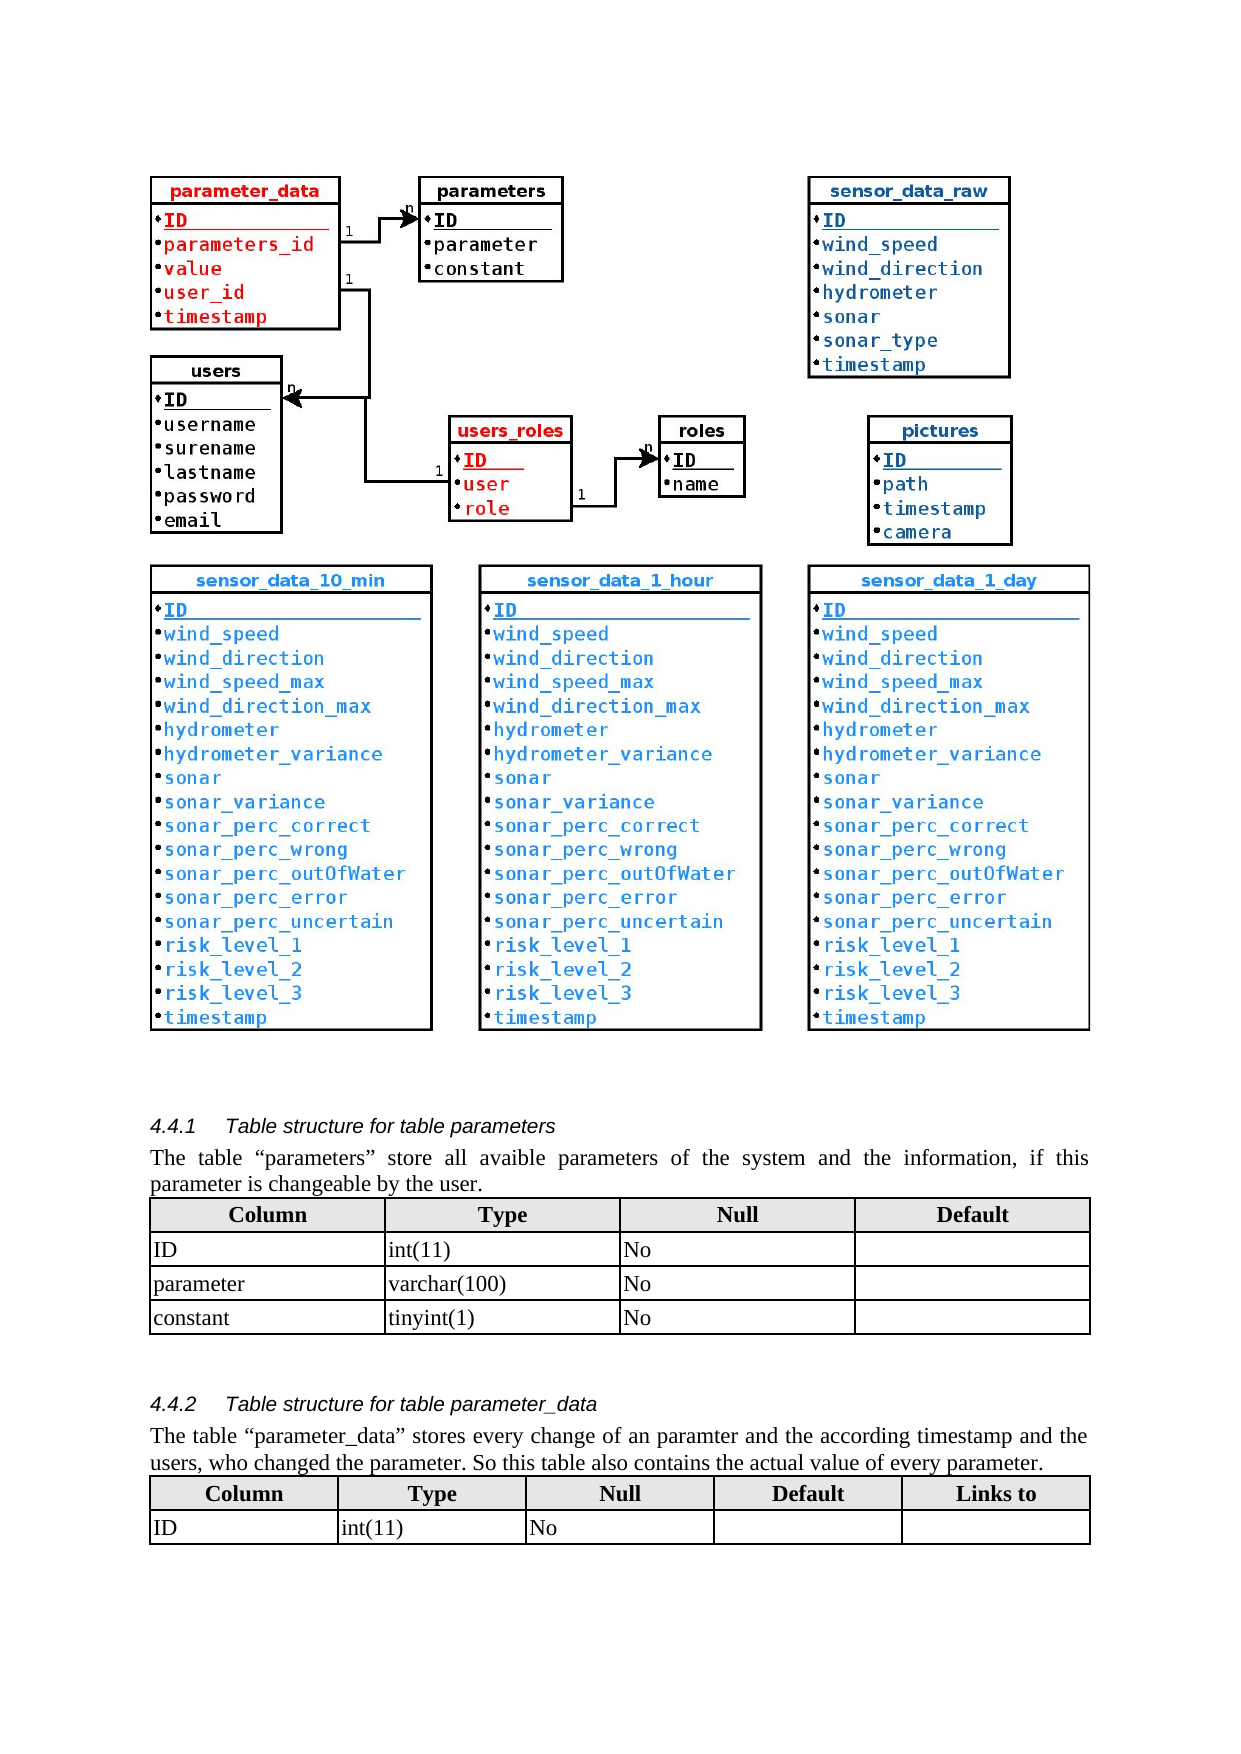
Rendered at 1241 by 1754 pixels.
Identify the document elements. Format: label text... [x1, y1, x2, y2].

table_cell [856, 1267, 1089, 1299]
table_cell [856, 1233, 1089, 1265]
table_header Column [151, 1199, 384, 1231]
table_header Column [151, 1477, 337, 1509]
table_header Default [715, 1477, 901, 1509]
table_cell [856, 1301, 1089, 1333]
subtitle Table structure for table parameters [150, 1113, 1090, 1138]
table_cell ID [151, 1511, 337, 1543]
picture [150, 176, 1091, 1031]
table_cell No [621, 1301, 854, 1333]
table_header Type [386, 1199, 619, 1231]
table_header Null [621, 1199, 854, 1231]
table_cell No [527, 1511, 713, 1543]
table_cell varchar(100) [386, 1267, 619, 1299]
table_cell tinyint(1) [386, 1301, 619, 1333]
text The table “parameter_data” stores every change of an paramter and the according timestamp and the users, who changed the parameter. So this table also contains the actual value of every parameter. [150, 1422, 1090, 1475]
subtitle Table structure for table parameter_data [150, 1391, 1090, 1416]
table_header Null [527, 1477, 713, 1509]
table_cell [715, 1511, 901, 1543]
table_header Links to [903, 1477, 1089, 1509]
table_cell int(11) [386, 1233, 619, 1265]
text The table “parameters” store all avaible parameters of the system and the information, if this parameter is changeable by the user. [150, 1144, 1090, 1197]
table_header Type [339, 1477, 525, 1509]
table_cell No [621, 1233, 854, 1265]
table_header Default [856, 1199, 1089, 1231]
table_cell ID [151, 1233, 384, 1265]
table_cell int(11) [339, 1511, 525, 1543]
table_cell constant [151, 1301, 384, 1333]
table_cell parameter [151, 1267, 384, 1299]
table_cell [903, 1511, 1089, 1543]
table_cell No [621, 1267, 854, 1299]
